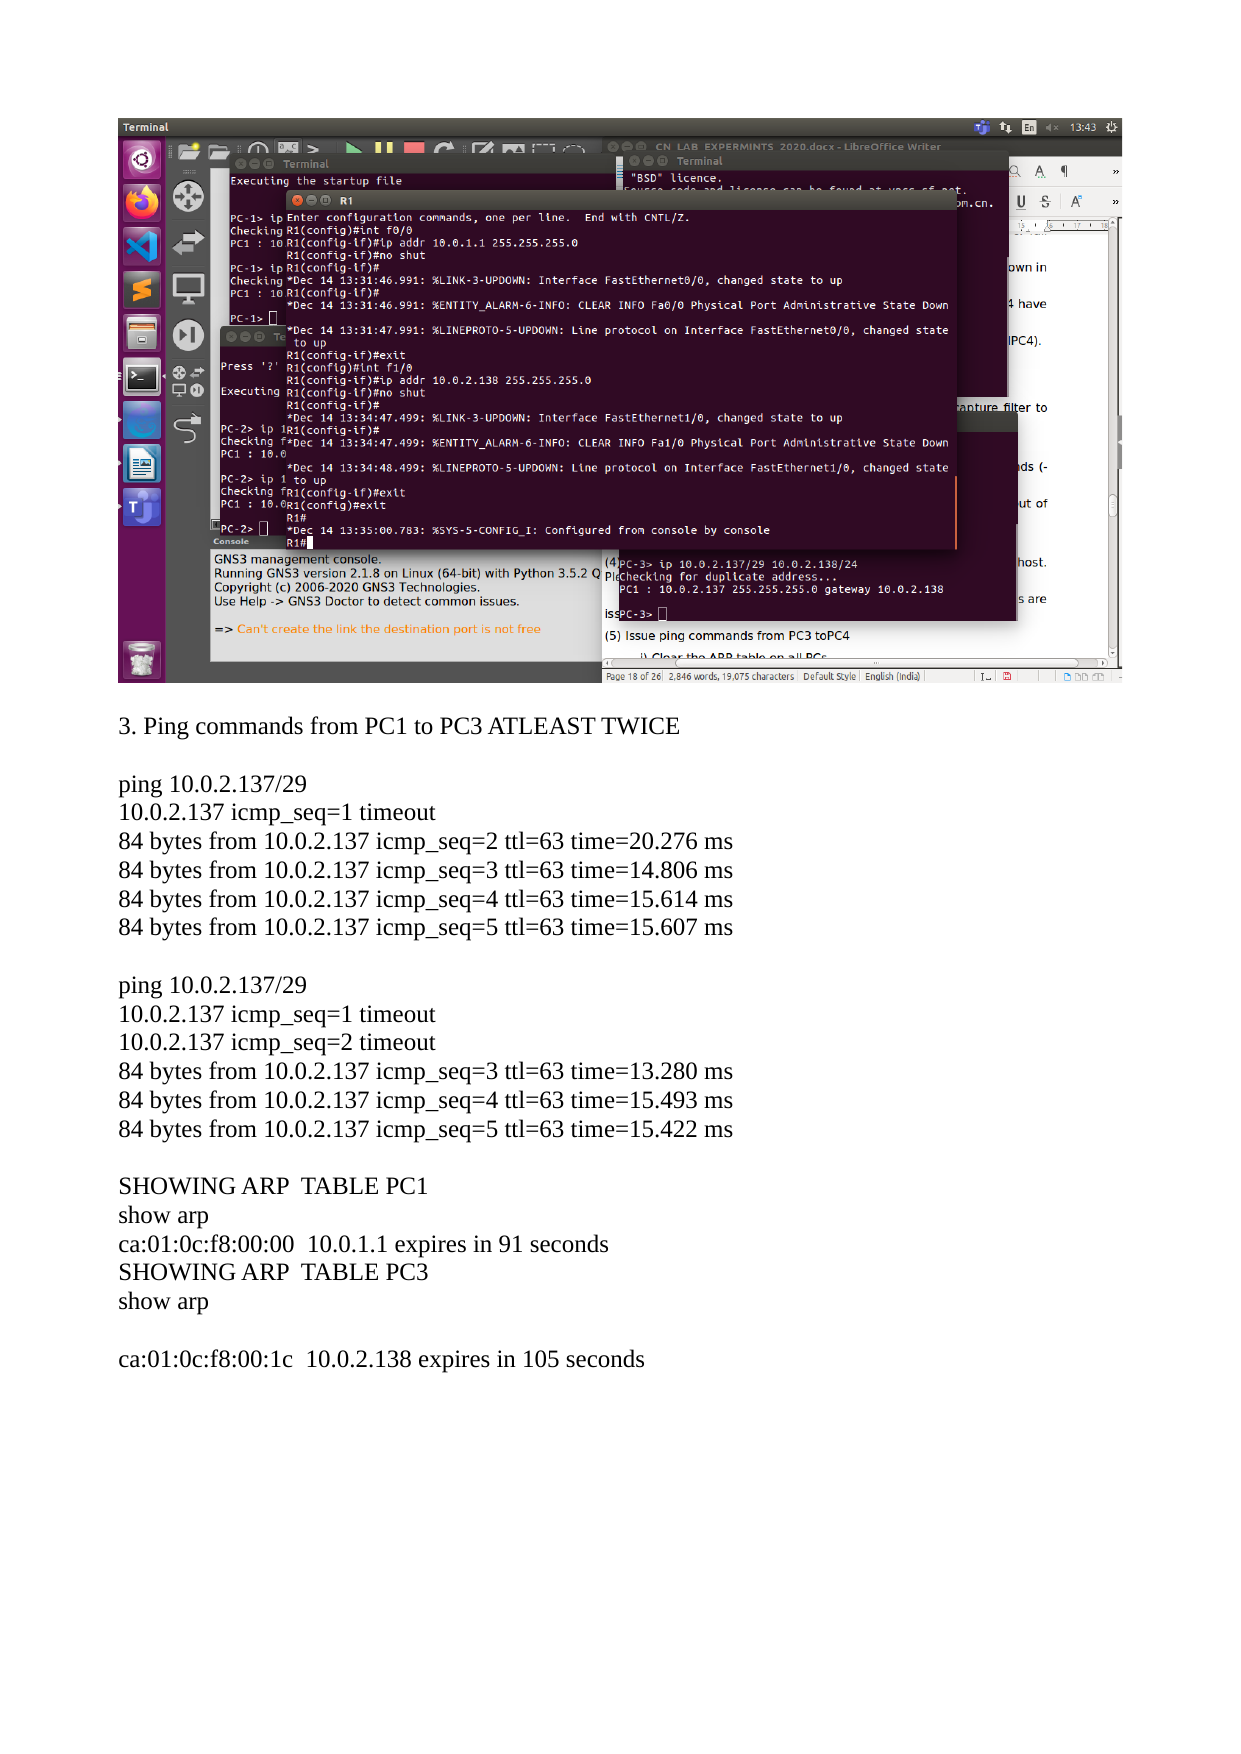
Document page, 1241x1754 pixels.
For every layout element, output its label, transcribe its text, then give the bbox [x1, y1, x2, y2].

text SHOWING ARP TABLE PC3 [118, 1257, 1122, 1286]
text ping 10.0.2.137/29 [118, 970, 1122, 999]
text 10.0.2.137 icmp_seq=2 timeout [118, 1027, 1122, 1056]
text 10.0.2.137 icmp_seq=1 timeout [118, 797, 1122, 826]
text SHOWING ARP TABLE PC1 [118, 1171, 1122, 1200]
text ca:01:0c:f8:00:1c 10.0.2.138 expires in 105 seconds [118, 1344, 1122, 1372]
text ping 10.0.2.137/29 [118, 769, 1122, 797]
text 84 bytes from 10.0.2.137 icmp_seq=5 ttl=63 time=15.422 ms [118, 1114, 1122, 1142]
text 3. Ping commands from PC1 to PC3 ATLEAST TWICE [118, 711, 1122, 740]
text 84 bytes from 10.0.2.137 icmp_seq=3 ttl=63 time=13.280 ms [118, 1056, 1122, 1085]
text ca:01:0c:f8:00:00 10.0.1.1 expires in 91 seconds [118, 1229, 1122, 1257]
text 84 bytes from 10.0.2.137 icmp_seq=4 ttl=63 time=15.614 ms [118, 884, 1122, 912]
text show arp [118, 1286, 1122, 1315]
text 84 bytes from 10.0.2.137 icmp_seq=5 ttl=63 time=15.607 ms [118, 912, 1122, 941]
text 84 bytes from 10.0.2.137 icmp_seq=2 ttl=63 time=20.276 ms [118, 826, 1122, 855]
text 84 bytes from 10.0.2.137 icmp_seq=3 ttl=63 time=14.806 ms [118, 855, 1122, 884]
text show arp [118, 1200, 1122, 1229]
picture [118, 118, 1123, 683]
text 10.0.2.137 icmp_seq=1 timeout [118, 999, 1122, 1027]
text 84 bytes from 10.0.2.137 icmp_seq=4 ttl=63 time=15.493 ms [118, 1085, 1122, 1114]
